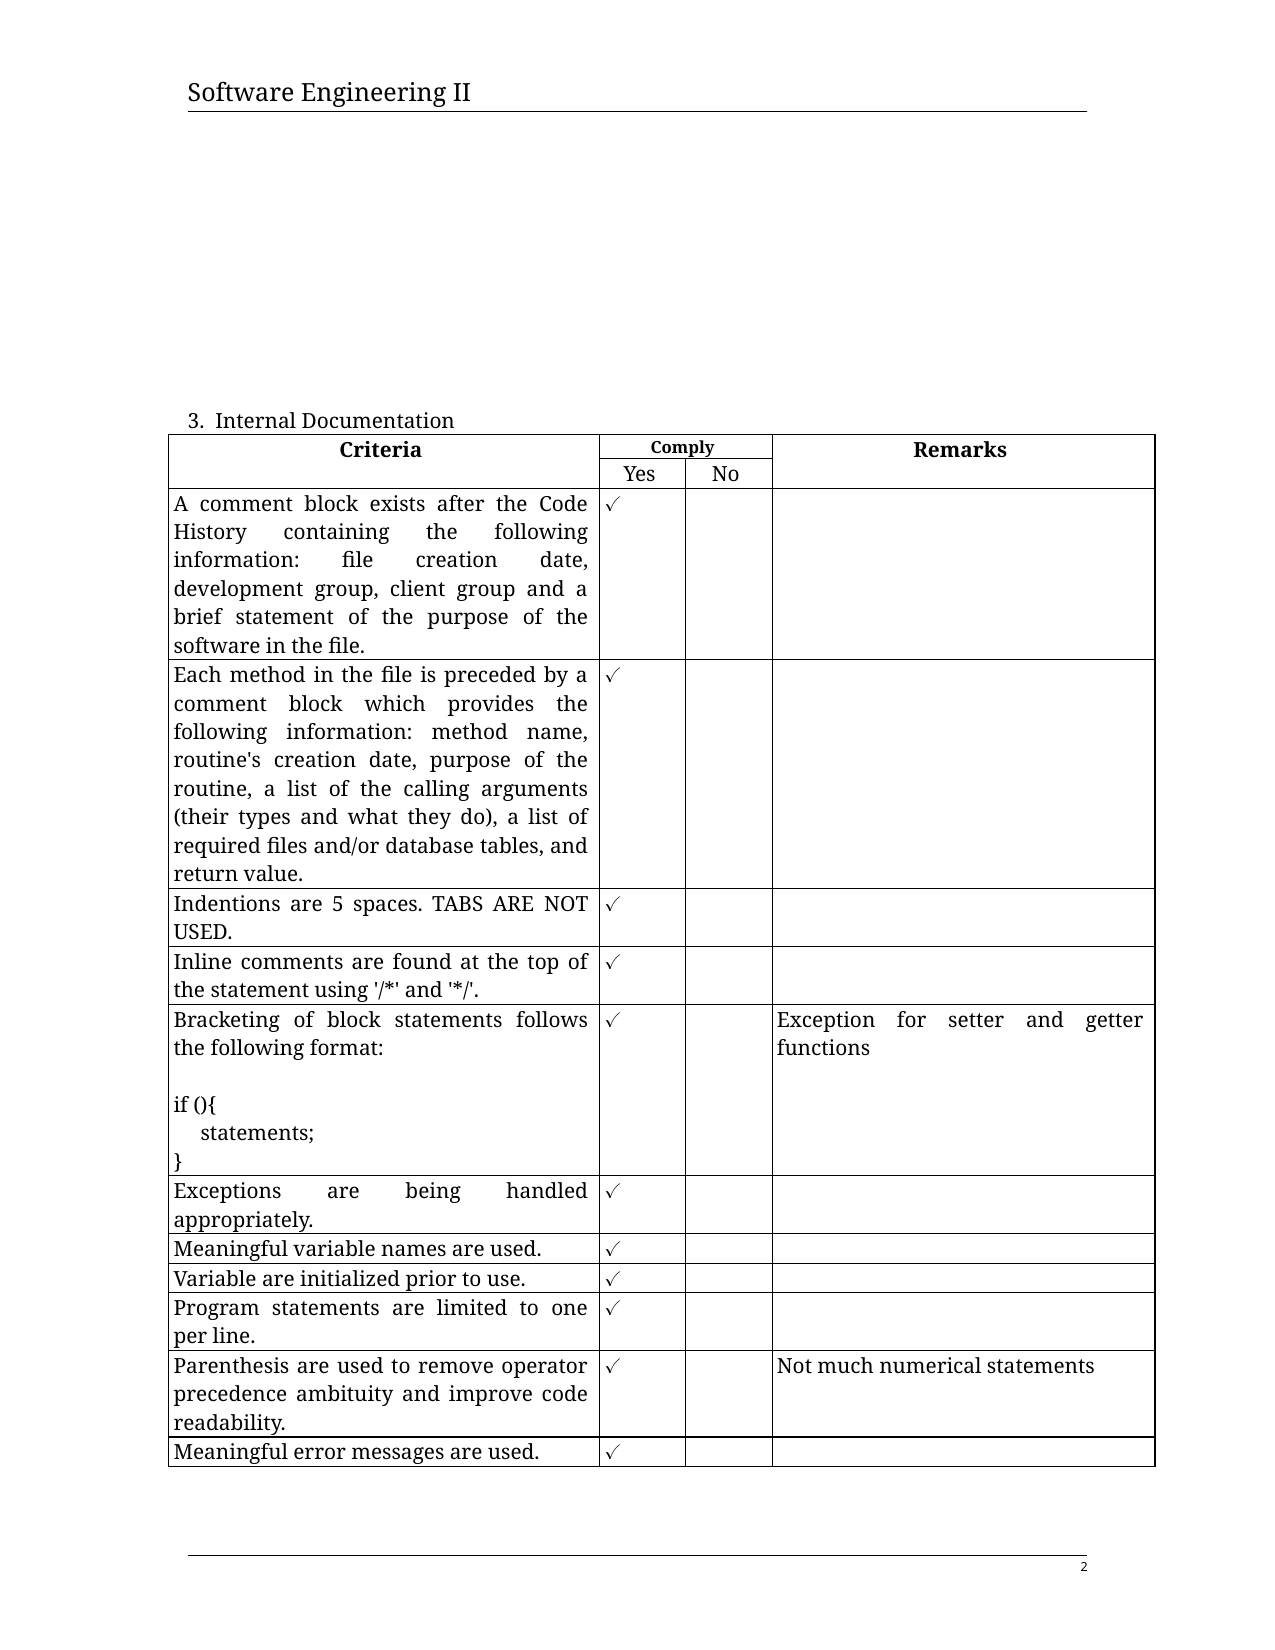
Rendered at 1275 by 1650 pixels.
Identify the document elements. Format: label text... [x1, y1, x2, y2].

table_cell Meaningful variable names are used. [169, 1234, 599, 1263]
table_cell [686, 489, 772, 659]
table_cell ✓ [600, 947, 685, 1004]
table_cell [773, 1176, 1154, 1233]
table_cell Exceptions are being handled appropriately. [169, 1176, 599, 1233]
table_cell Each method in the file is preceded by a comment block which provides the following information: method name, routine's creation date, purpose of the routine, a list of the calling arguments (their types and what they do), a list of required files and/or database tables, and return value. [169, 660, 599, 888]
table_cell ✓ [600, 1234, 685, 1263]
table_cell [773, 889, 1154, 946]
table_cell A comment block exists after the Code History containing the following information: file creation date, development group, client group and a brief statement of the purpose of the software in the file. [169, 489, 599, 659]
table_header Comply [600, 435, 772, 458]
table_cell Program statements are limited to one per line. [169, 1293, 599, 1350]
table_cell [773, 1234, 1154, 1263]
text 3. Internal Documentation [187, 406, 1087, 434]
table_cell [773, 1438, 1154, 1466]
table_cell Parenthesis are used to remove operator precedence ambituity and improve code readability. [169, 1351, 599, 1436]
table_cell ✓ [600, 660, 685, 888]
table_cell [686, 1264, 772, 1292]
table_cell [773, 660, 1154, 888]
table_cell [686, 660, 772, 888]
table_cell [686, 1351, 772, 1436]
table_cell Meaningful error messages are used. [169, 1438, 599, 1466]
table_cell [773, 1264, 1154, 1292]
table_cell ✓ [600, 1005, 685, 1175]
table_cell [686, 1005, 772, 1175]
table_cell [686, 1293, 772, 1350]
table_cell Indentions are 5 spaces. TABS ARE NOT USED. [169, 889, 599, 946]
table_cell Exception for setter and getter functions [773, 1005, 1154, 1175]
table_cell [773, 947, 1154, 1004]
table_cell ✓ [600, 1351, 685, 1436]
table_cell [773, 489, 1154, 659]
table_cell Bracketing of block statements follows the following format: if (){ statements; } [169, 1005, 599, 1175]
table_cell Yes [600, 459, 685, 488]
table_cell [686, 1438, 772, 1466]
table_cell Inline comments are found at the top of the statement using '/*' and '*/'. [169, 947, 599, 1004]
table_cell ✓ [600, 1176, 685, 1233]
table_cell [686, 947, 772, 1004]
table_cell [773, 1293, 1154, 1350]
table_cell ✓ [600, 1293, 685, 1350]
table_cell ✓ [600, 889, 685, 946]
table_cell [686, 889, 772, 946]
table_cell No [686, 459, 772, 488]
table_cell [686, 1234, 772, 1263]
table_header Remarks [773, 435, 1154, 488]
table_cell [686, 1176, 772, 1233]
table_header Criteria [169, 435, 599, 488]
table_cell Variable are initialized prior to use. [169, 1264, 599, 1292]
table_cell ✓ [600, 1264, 685, 1292]
table_cell ✓ [600, 1438, 685, 1466]
table_cell ✓ [600, 489, 685, 659]
table_cell Not much numerical statements [773, 1351, 1154, 1436]
